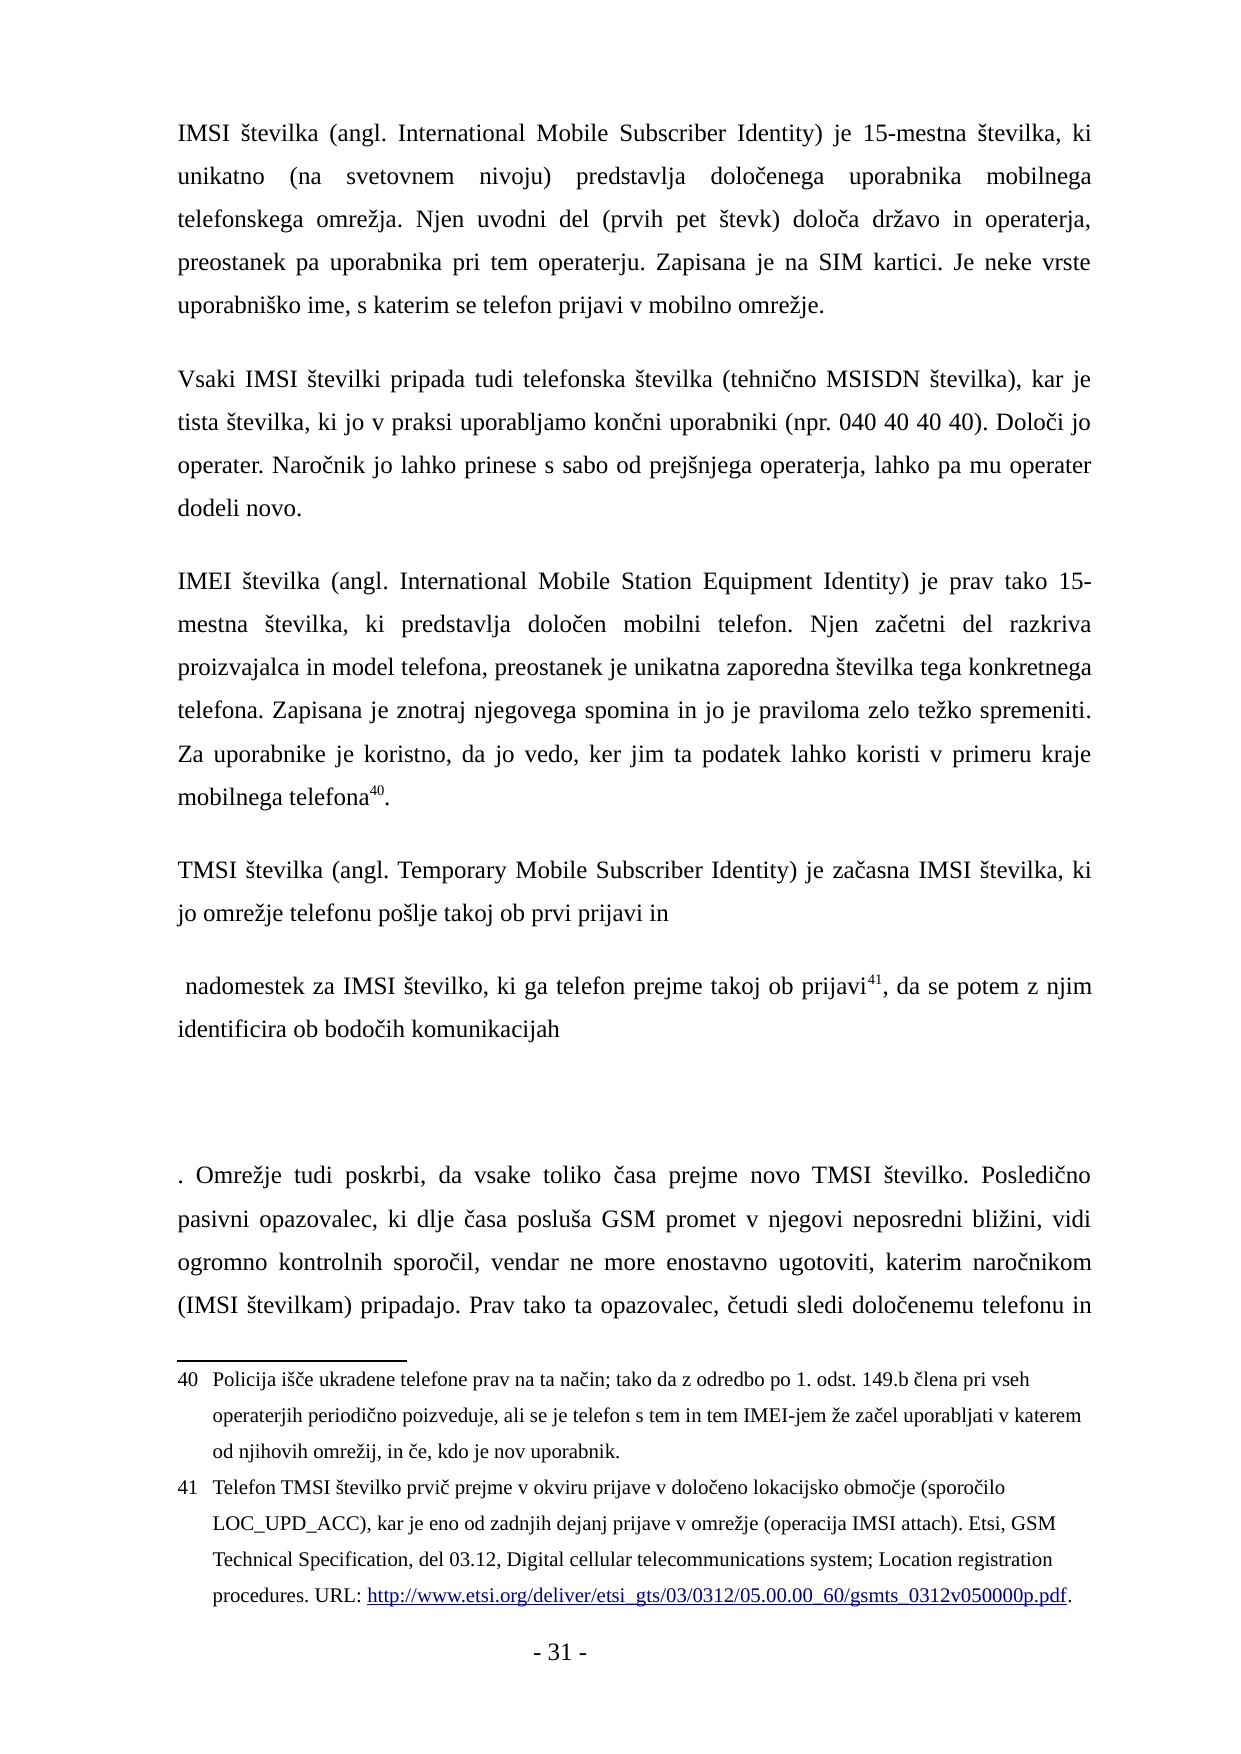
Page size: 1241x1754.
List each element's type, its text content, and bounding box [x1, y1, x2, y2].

text IMEI številka (angl. International Mobile Station Equipment Identity) je prav tako 15-mestna številka, ki predstavlja določen mobilni telefon. Njen začetni del razkriva proizvajalca in model telefona, preostanek je unikatna zaporedna številka tega konkretnega telefona. Zapisana je znotraj njegovega spomina in jo je praviloma zelo težko spremeniti. Za uporabnike je koristno, da jo vedo, ker jim ta podatek lahko koristi v primeru kraje mobilnega telefona. [177, 566, 1093, 811]
text IMSI številka (angl. International Mobile Subscriber Identity) je 15-mestna številka, ki unikatno (na svetovnem nivoju) predstavlja določenega uporabnika mobilnega telefonskega omrežja. Njen uvodni del (prvih pet števk) določa državo in operaterja, preostanek pa uporabnika pri tem operaterju. Zapisana je na SIM kartici. Je neke vrste uporabniško ime, s katerim se telefon prijavi v mobilno omrežje. [177, 118, 1093, 319]
text Vsaki IMSI številki pripada tudi telefonska številka (tehnično MSISDN številka), kar je tista številka, ki jo v praksi uporabljamo končni uporabniki (npr. 040 40 40 40). Določi jo operater. Naročnik jo lahko prinese s sabo od prejšnjega operaterja, lahko pa mu operater dodeli novo. [177, 364, 1093, 522]
text Telefon TMSI številko prvič prejme v okviru prijave v določeno lokacijsko območje (sporočilo LOC_UPD_ACC), kar je eno od zadnjih dejanj prijave v omrežje (operacija IMSI attach). Etsi, GSM Technical Specification, del 03.12, Digital cellular telecommunications system; Location registration procedures. URL: http://www.etsi.org/deliver/etsi_gts/03/0312/05.00.00_60/gsmts_0312v050000p.pdf. [177, 1475, 1093, 1607]
text . Omrežje tudi poskrbi, da vsake toliko časa prejme novo TMSI številko. Posledično pasivni opazovalec, ki dlje časa posluša GSM promet v njegovi neposredni bližini, vidi ogromno kontrolnih sporočil, vendar ne more enostavno ugotoviti, katerim naročnikom (IMSI številkam) pripadajo. Prav tako ta opazovalec, četudi sledi določenemu telefonu in [177, 1161, 1093, 1319]
text nadomestek za IMSI številko, ki ga telefon prejme takoj ob prijavi, da se potem z njim identificira ob bodočih komunikacijah [177, 971, 1093, 1043]
text TMSI številka (angl. Temporary Mobile Subscriber Identity) je začasna IMSI številka, ki jo omrežje telefonu pošlje takoj ob prvi prijavi in [177, 855, 1093, 927]
text Policija išče ukradene telefone prav na ta način; tako da z odredbo po 1. odst. 149.b člena pri vseh operaterjih periodično poizveduje, ali se je telefon s tem in tem IMEI-jem že začel uporabljati v katerem od njihovih omrežij, in če, kdo je nov uporabnik. [177, 1367, 1093, 1463]
